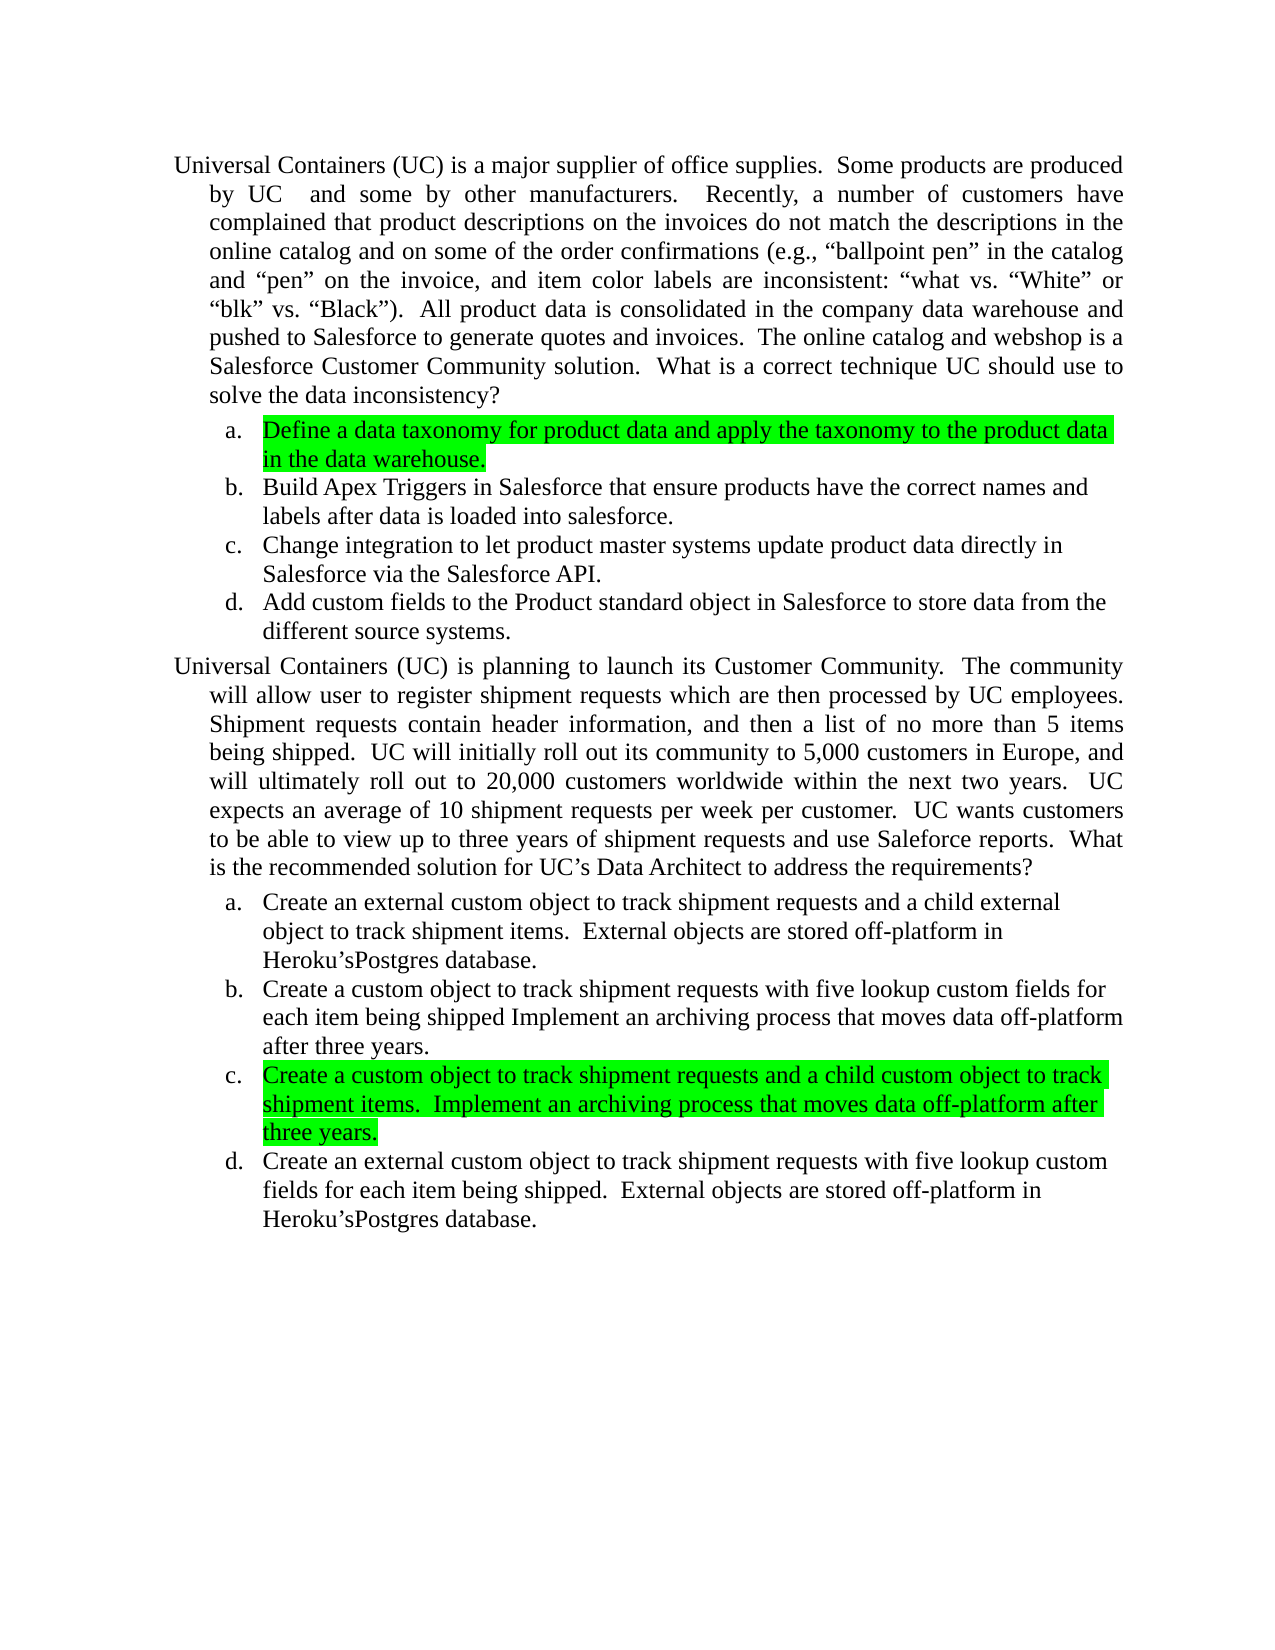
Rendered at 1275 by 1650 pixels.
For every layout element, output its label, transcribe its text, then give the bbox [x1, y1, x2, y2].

subtitle Add custom fields to the Product standard object in Salesforce to store data from the different source systems. [225, 587, 1125, 645]
subtitle Define a data taxonomy for product data and apply the taxonomy to the product data in the data warehouse. [225, 415, 1125, 472]
subtitle Change integration to let product master systems update product data directly in Salesforce via the Salesforce API. [225, 530, 1125, 587]
subtitle Create an external custom object to track shipment requests and a child external object to track shipment items. External objects are stored off-platform in Heroku’sPostgres database. [225, 887, 1125, 974]
subtitle Create a custom object to track shipment requests and a child custom object to track shipment items. Implement an archiving process that moves data off-platform after three years. [225, 1060, 1125, 1146]
subtitle Universal Containers (UC) is a major supplier of office supplies. Some products are produced by UC and some by other manufacturers. Recently, a number of customers have complained that product descriptions on the invoices do not match the descriptions in the online catalog and on some of the order confirmations (e.g., “ballpoint pen” in the catalog and “pen” on the invoice, and item color labels are inconsistent: “what vs. “White” or “blk” vs. “Black”). All product data is consolidated in the company data warehouse and pushed to Salesforce to generate quotes and invoices. The online catalog and webshop is a Salesforce Customer Community solution. What is a correct technique UC should use to solve the data inconsistency? [174, 150, 1125, 409]
subtitle Universal Containers (UC) is planning to launch its Customer Community. The community will allow user to register shipment requests which are then processed by UC employees. Shipment requests contain header information, and then a list of no more than 5 items being shipped. UC will initially roll out its community to 5,000 customers in Europe, and will ultimately roll out to 20,000 customers worldwide within the next two years. UC expects an average of 10 shipment requests per week per customer. UC wants customers to be able to view up to three years of shipment requests and use Saleforce reports. What is the recommended solution for UC’s Data Architect to address the requirements? [174, 651, 1125, 881]
subtitle Create a custom object to track shipment requests with five lookup custom fields for each item being shipped Implement an archiving process that moves data off-platform after three years. [225, 974, 1125, 1060]
subtitle Build Apex Triggers in Salesforce that ensure products have the correct names and labels after data is loaded into salesforce. [225, 472, 1125, 530]
subtitle Create an external custom object to track shipment requests with five lookup custom fields for each item being shipped. External objects are stored off-platform in Heroku’sPostgres database. [225, 1146, 1125, 1232]
